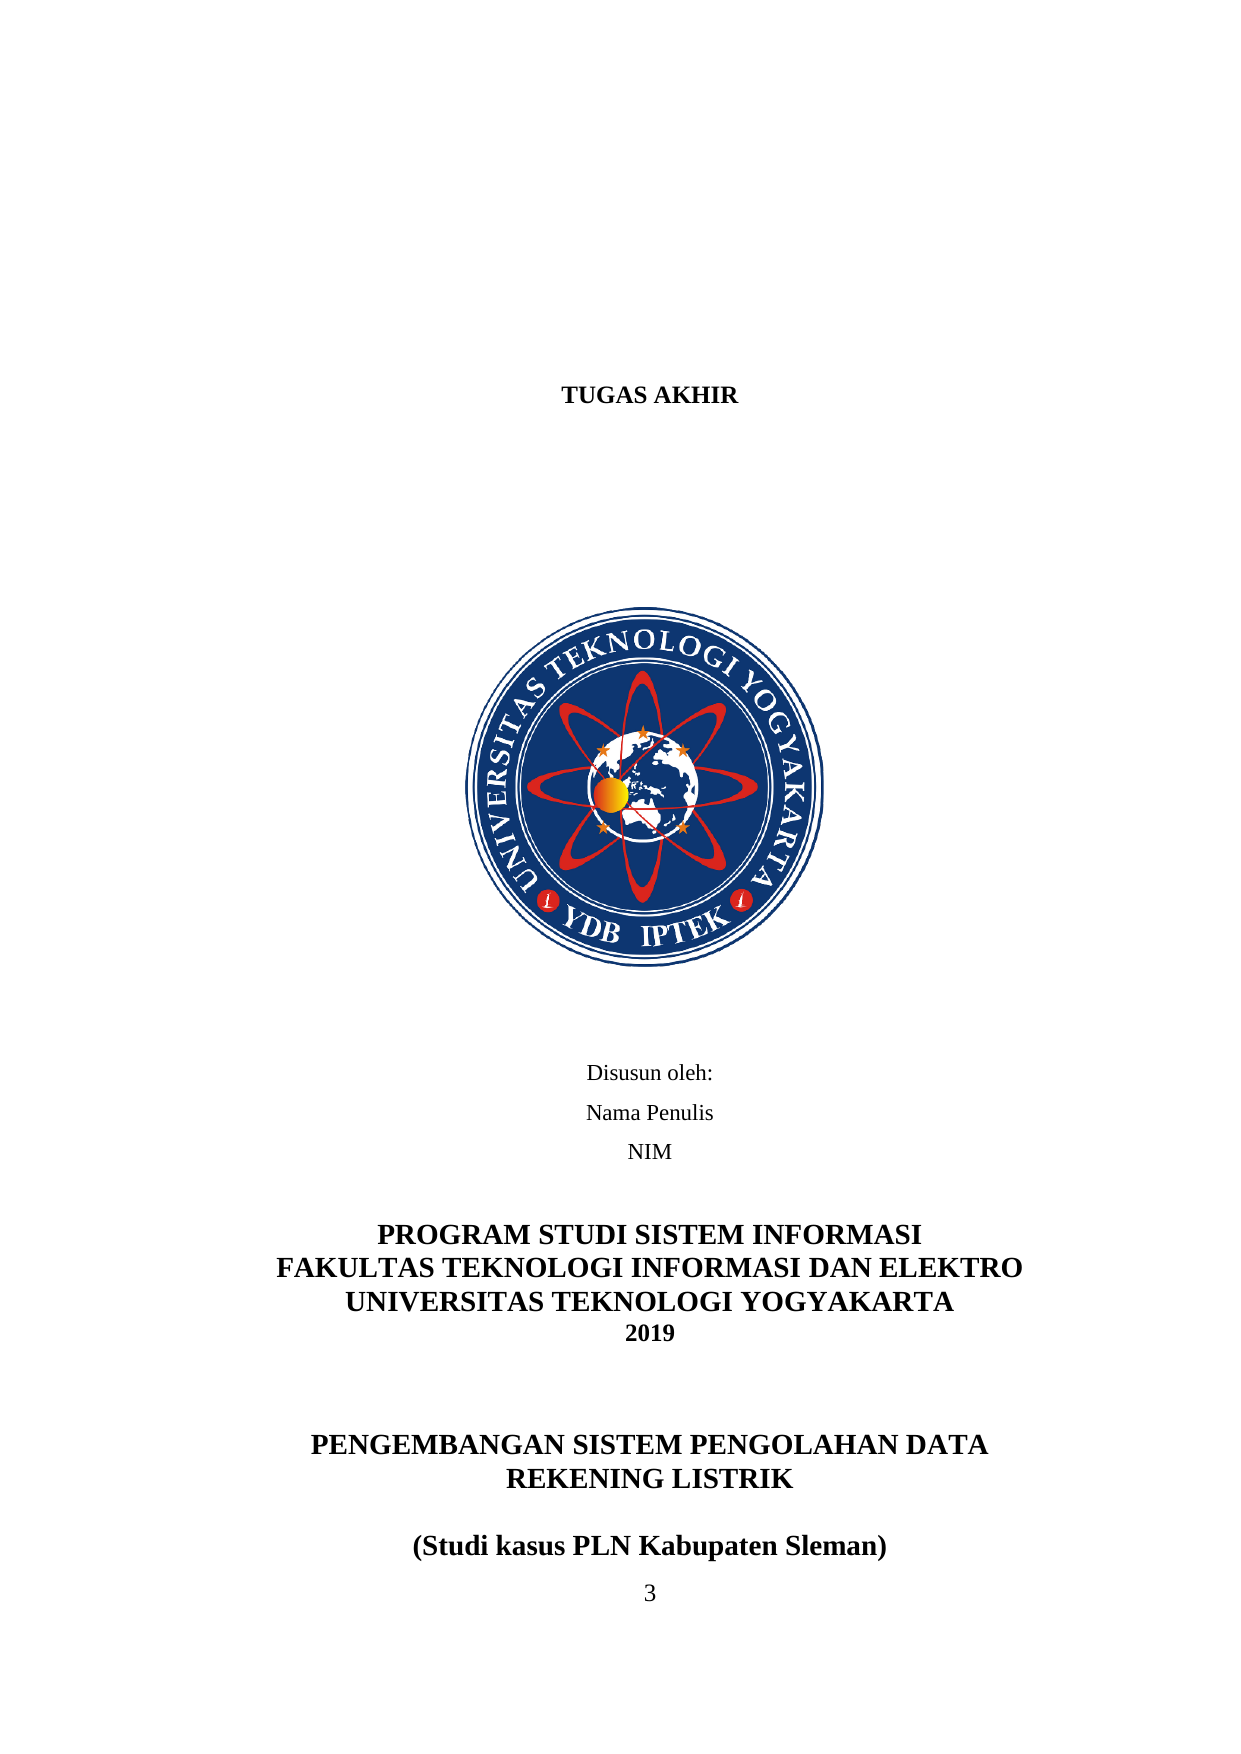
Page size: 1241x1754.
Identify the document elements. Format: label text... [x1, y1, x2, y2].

text FAKULTAS TEKNOLOGI INFORMASI DAN ELEKTRO [236, 1251, 1063, 1284]
text (Studi kasus PLN Kabupaten Sleman) [236, 1528, 1063, 1561]
text Disusun oleh: [236, 1059, 1063, 1085]
subtitle HALAMA [236, 1394, 1063, 1427]
text Nama Penulis [236, 1098, 1063, 1125]
text UNIVERSITAS TEKNOLOGI YOGYAKARTA [236, 1284, 1063, 1318]
text 2019 [236, 1318, 1063, 1346]
text NIM [236, 1138, 1063, 1164]
text TUGAS AKHIR [236, 380, 1063, 409]
text PENGEMBANGAN SISTEM PENGOLAHAN DATA REKENING LISTRIK [236, 1427, 1063, 1494]
picture [465, 607, 824, 967]
text PROGRAM STUDI SISTEM INFORMASI [236, 1217, 1063, 1251]
